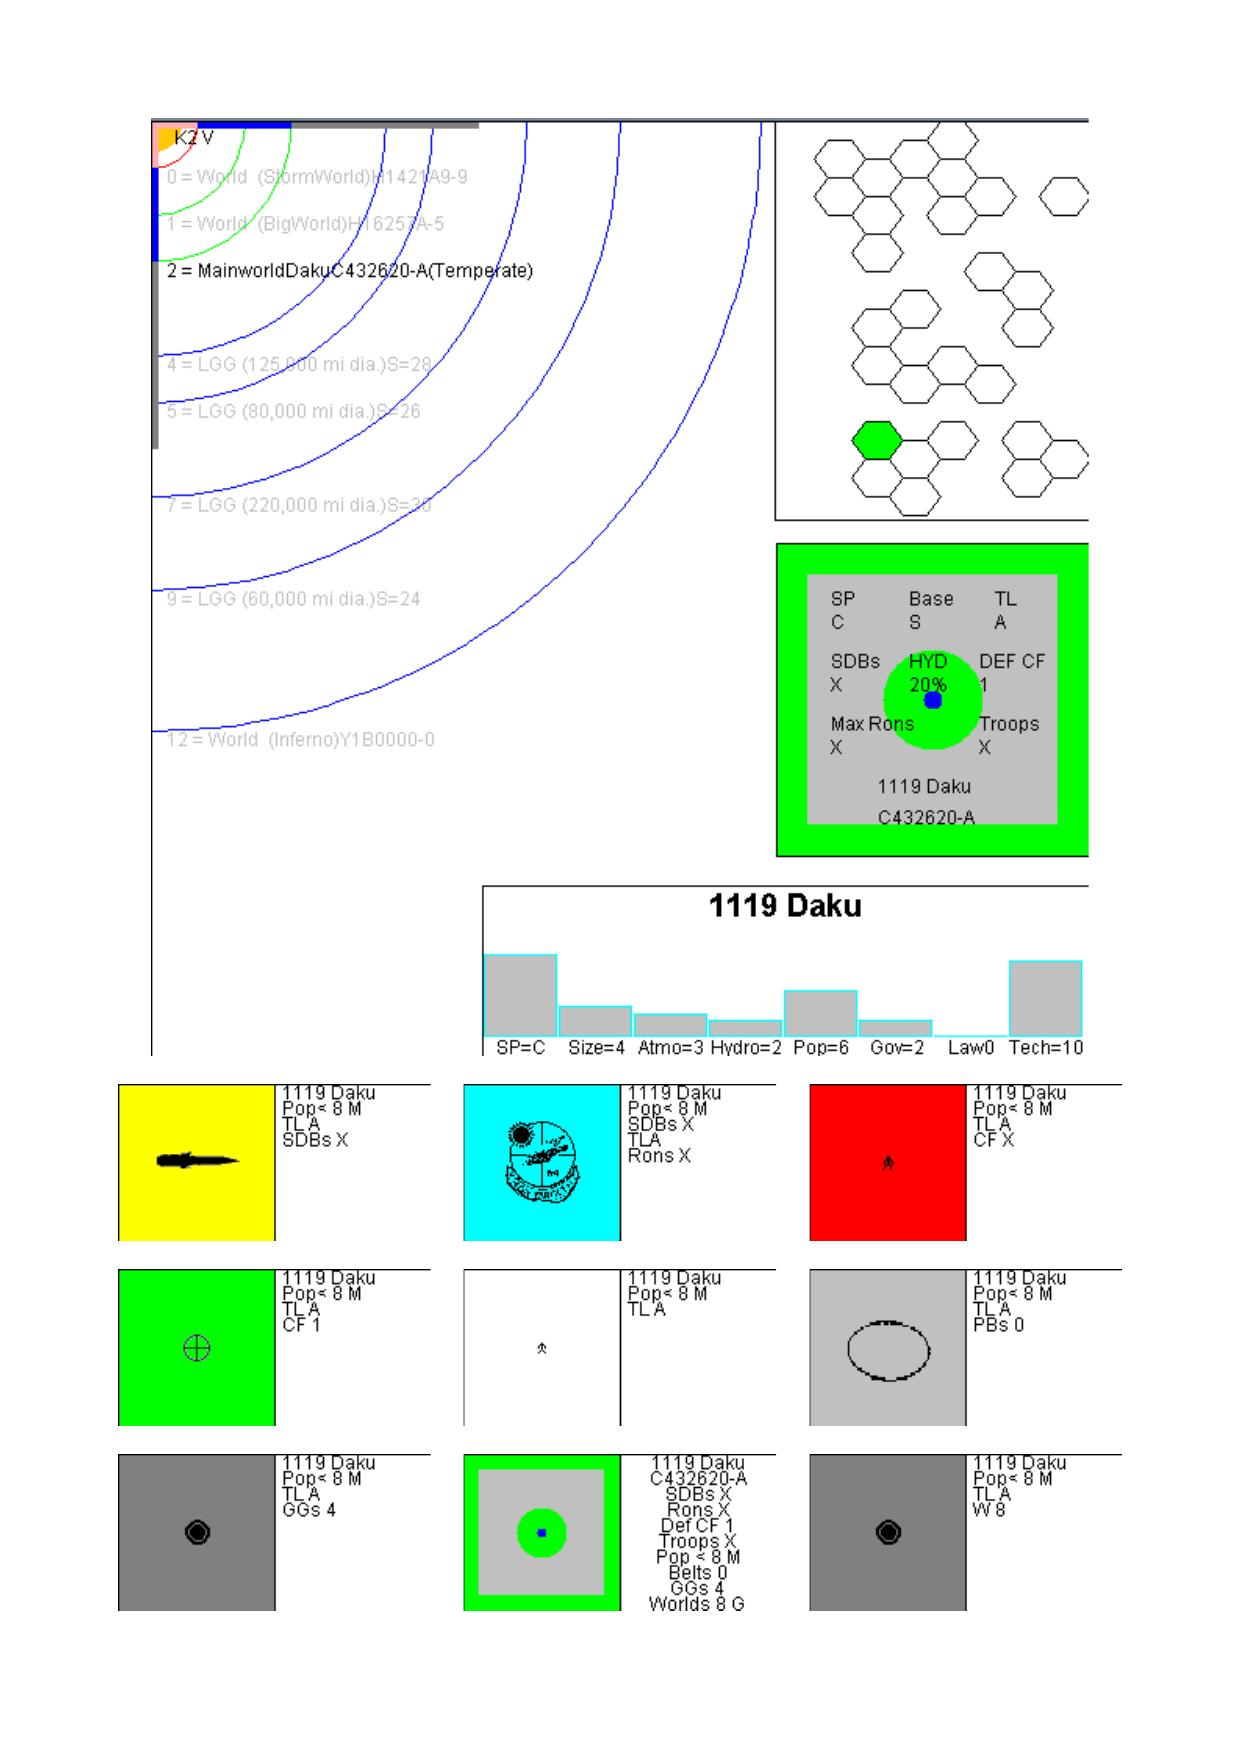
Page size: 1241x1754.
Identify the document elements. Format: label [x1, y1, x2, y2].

picture [118, 1454, 431, 1611]
picture [151, 118, 1089, 1056]
picture [809, 1454, 1122, 1611]
picture [463, 1084, 777, 1241]
picture [809, 1269, 1122, 1426]
picture [809, 1084, 1122, 1241]
picture [463, 1454, 777, 1611]
picture [118, 1269, 431, 1426]
picture [463, 1269, 777, 1426]
picture [118, 1084, 431, 1241]
